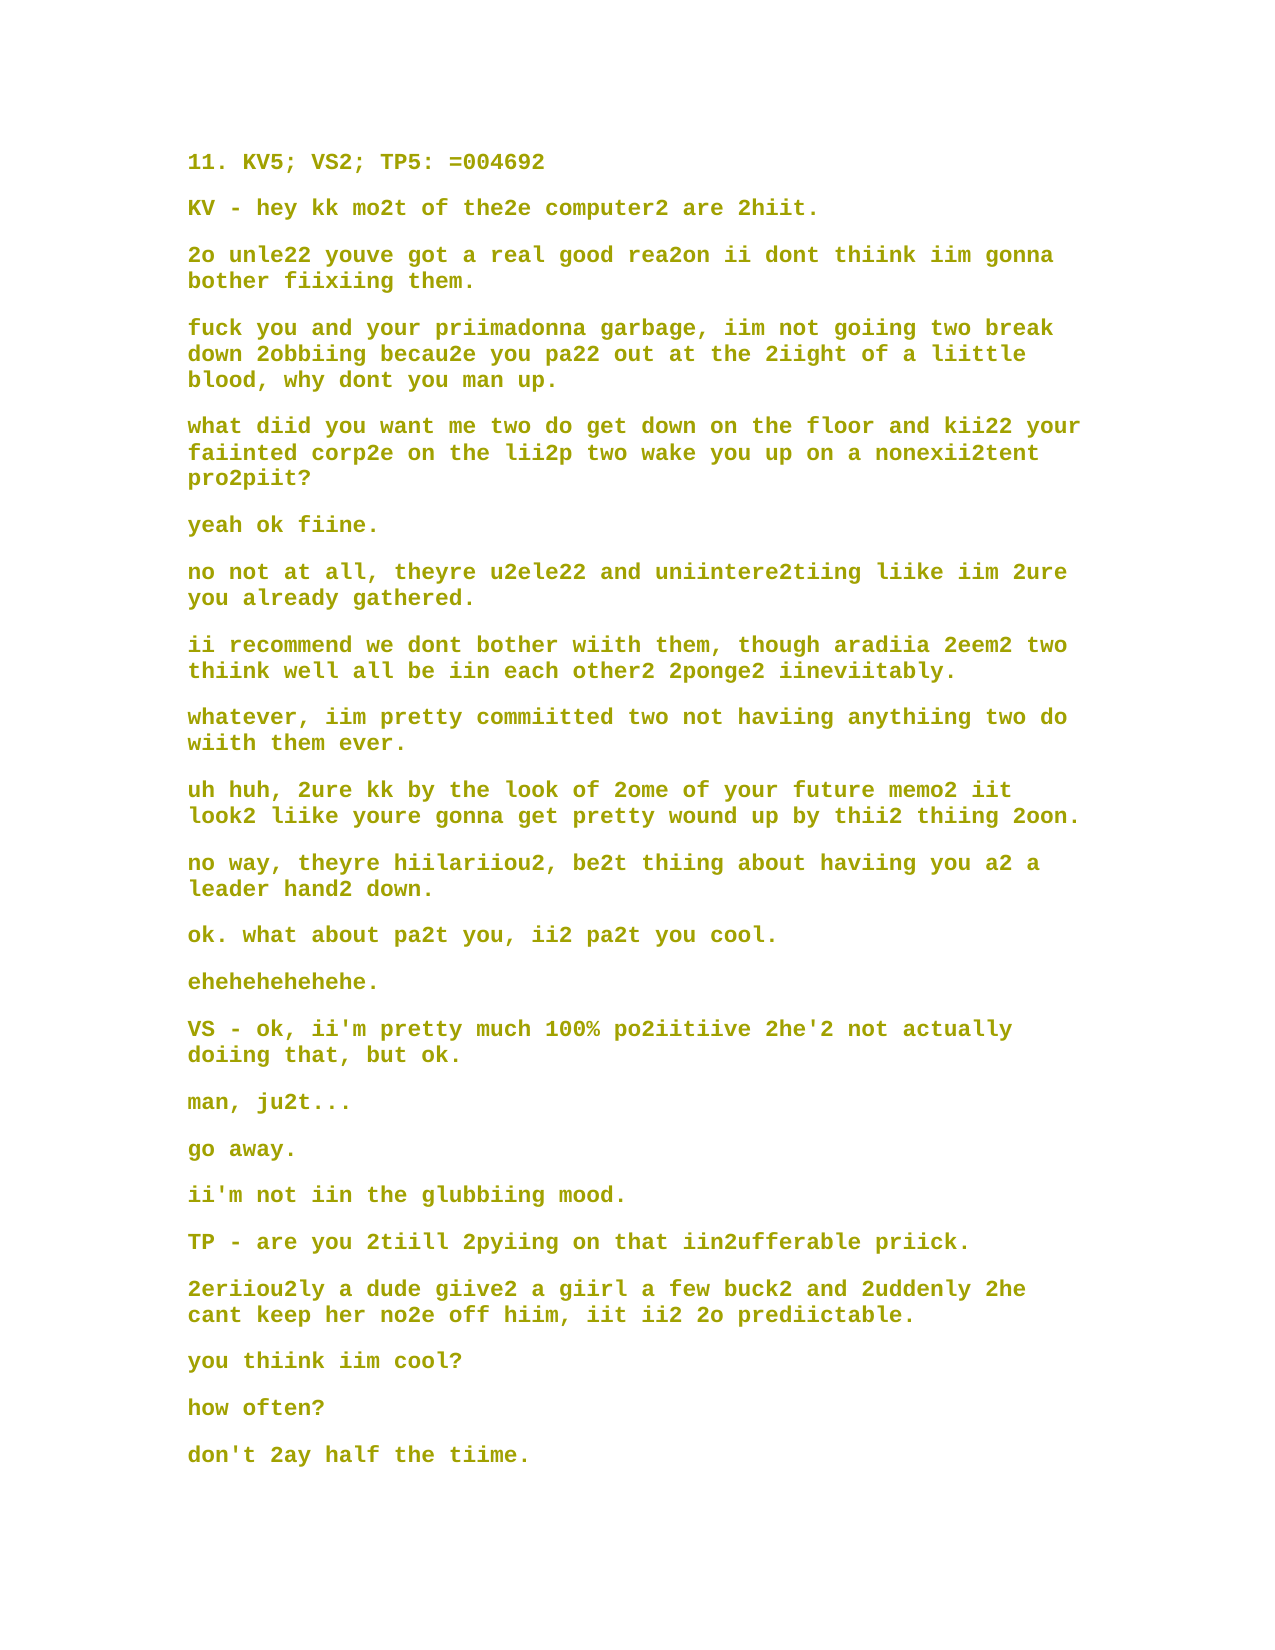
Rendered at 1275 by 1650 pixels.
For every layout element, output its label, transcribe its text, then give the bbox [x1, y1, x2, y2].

text ok. what about pa2t you, ii2 pa2t you cool. [187, 924, 1087, 950]
text VS - ok, ii'm pretty much 100% po2iitiive 2he'2 not actually doiing that, but ok. [187, 1017, 1087, 1069]
text man, ju2t... [187, 1090, 1087, 1116]
text yeah ok fiine. [187, 513, 1087, 539]
text what diid you want me two do get down on the floor and kii22 your faiinted corp2e on the lii2p two wake you up on a nonexii2tent pro2piit? [187, 415, 1087, 493]
text TP - are you 2tiill 2pyiing on that iin2ufferable priick. [187, 1230, 1087, 1256]
text don't 2ay half the tiime. [187, 1443, 1087, 1469]
text you thiink iim cool? [187, 1350, 1087, 1376]
text 2eriiou2ly a dude giive2 a giirl a few buck2 and 2uddenly 2he cant keep her no2e off hiim, iit ii2 2o prediictable. [187, 1277, 1087, 1329]
text no not at all, theyre u2ele22 and uniintere2tiing liike iim 2ure you already gathered. [187, 560, 1087, 612]
text ii recommend we dont bother wiith them, though aradiia 2eem2 two thiink well all be iin each other2 2ponge2 iineviitably. [187, 633, 1087, 685]
text whatever, iim pretty commiitted two not haviing anythiing two do wiith them ever. [187, 706, 1087, 758]
text go away. [187, 1137, 1087, 1163]
text 2o unle22 youve got a real good rea2on ii dont thiink iim gonna bother fiixiing them. [187, 243, 1087, 295]
text no way, theyre hiilariiou2, be2t thiing about haviing you a2 a leader hand2 down. [187, 851, 1087, 903]
text ii'm not iin the glubbiing mood. [187, 1184, 1087, 1209]
text ehehehehehehe. [187, 971, 1087, 997]
text how often? [187, 1397, 1087, 1423]
text fuck you and your priimadonna garbage, iim not goiing two break down 2obbiing becau2e you pa22 out at the 2iight of a liittle blood, why dont you man up. [187, 316, 1087, 394]
text 11. KV5; VS2; TP5: =004692 [187, 150, 1087, 176]
text uh huh, 2ure kk by the look of 2ome of your future memo2 iit look2 liike youre gonna get pretty wound up by thii2 thiing 2oon. [187, 778, 1087, 830]
text KV - hey kk mo2t of the2e computer2 are 2hiit. [187, 197, 1087, 223]
